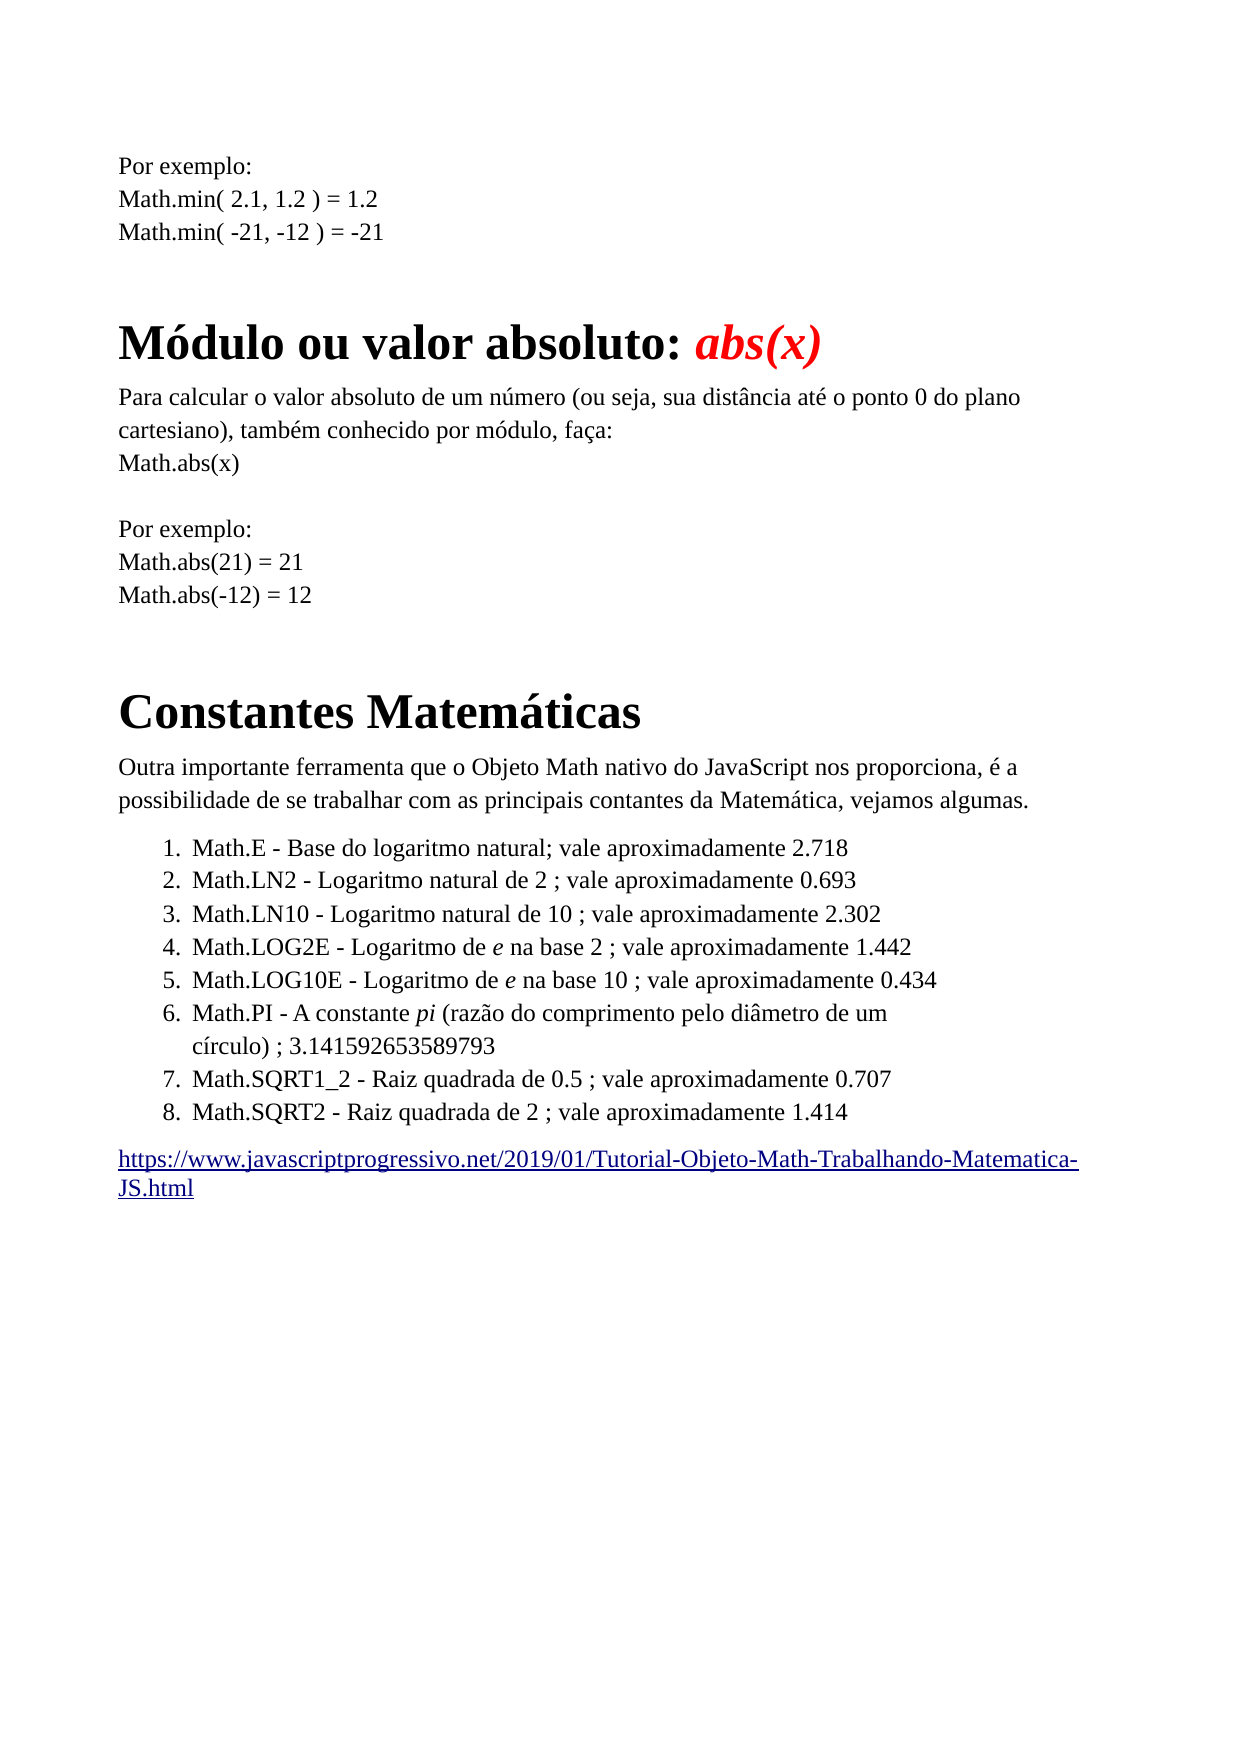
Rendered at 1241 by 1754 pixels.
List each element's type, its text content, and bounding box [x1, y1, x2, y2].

list Math.LOG2E - Logaritmo de e na base 2 ; vale aproximadamente 1.442 [162, 932, 1122, 960]
list Math.PI - A constante pi (razão do comprimento pelo diâmetro de um círculo) ; 3.141592653589793 [162, 998, 1122, 1059]
list Math.LN2 - Logaritmo natural de 2 ; vale aproximadamente 0.693 [162, 866, 1122, 894]
text Math.min( 2.1, 1.2 ) = 1.2 [118, 184, 1122, 213]
list Math.SQRT1_2 - Raiz quadrada de 0.5 ; vale aproximadamente 0.707 [162, 1064, 1122, 1092]
text Math.abs(-12) = 12 [118, 581, 1122, 609]
list Math.LN10 - Logaritmo natural de 10 ; vale aproximadamente 2.302 [162, 899, 1122, 927]
text Math.abs(21) = 21 [118, 547, 1122, 576]
list Math.E - Base do logaritmo natural; vale aproximadamente 2.718 [162, 833, 1122, 861]
subtitle Constantes Matemáticas [118, 682, 1122, 739]
text Por exemplo: [118, 514, 1122, 543]
subtitle Módulo ou valor absoluto: abs(x) [118, 312, 1122, 370]
text Outra importante ferramenta que o Objeto Math nativo do JavaScript nos proporciona, é a possibilidade de se trabalhar com as principais contantes da Matemática, vejamos algumas. [118, 752, 1122, 814]
text Por exemplo: [118, 151, 1122, 180]
text https://www.javascriptprogressivo.net/2019/01/Tutorial-Objeto-Math-Trabalhando-Matematica-JS.html [118, 1144, 1122, 1202]
text Math.min( -21, -12 ) = -21 [118, 217, 1122, 246]
list Math.LOG10E - Logaritmo de e na base 10 ; vale aproximadamente 0.434 [162, 965, 1122, 993]
list Math.SQRT2 - Raiz quadrada de 2 ; vale aproximadamente 1.414 [162, 1097, 1122, 1126]
text Math.abs(x) [118, 448, 1122, 477]
text Para calcular o valor absoluto de um número (ou seja, sua distância até o ponto 0 do plano cartesiano), também conhecido por módulo, faça: [118, 382, 1122, 444]
